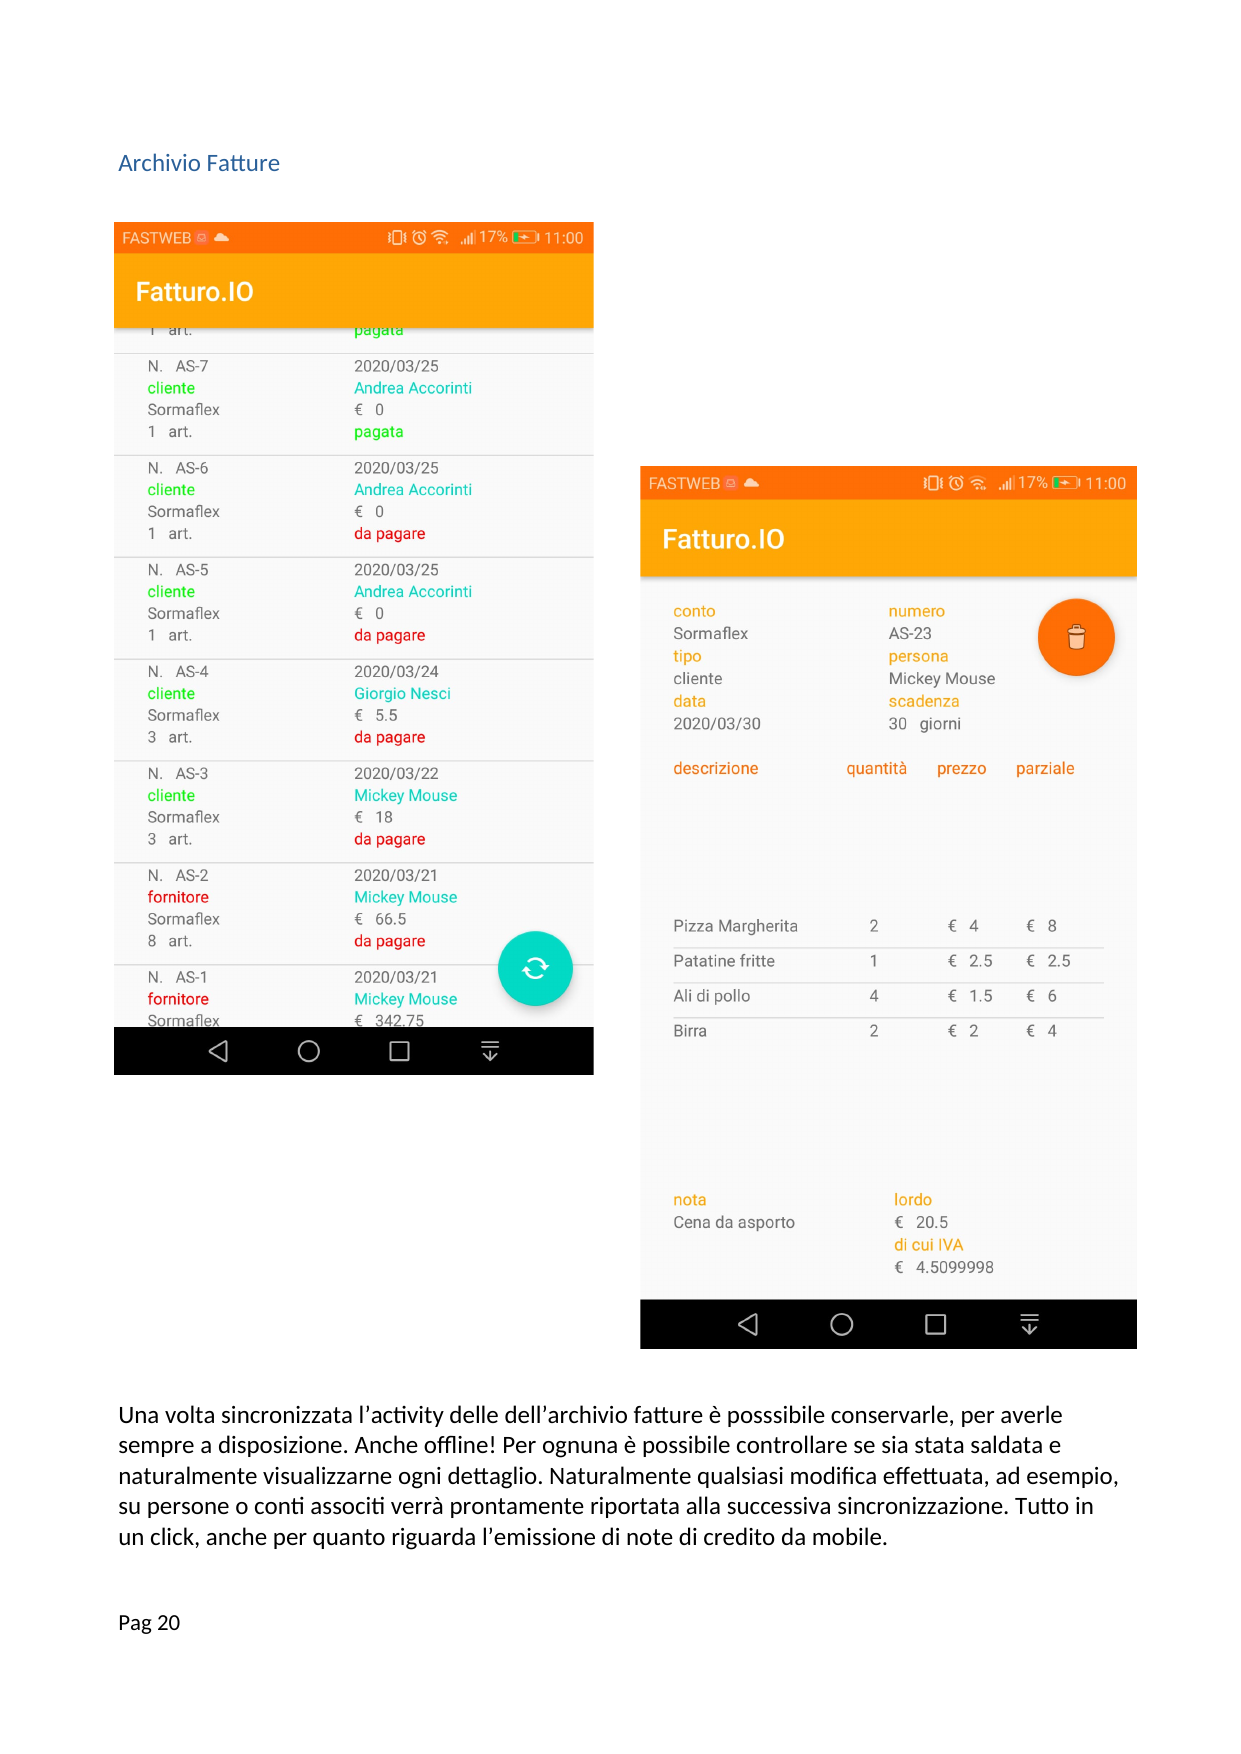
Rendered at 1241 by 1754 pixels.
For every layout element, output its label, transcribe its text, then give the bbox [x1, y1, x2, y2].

text Archivio Fatture [118, 148, 1122, 178]
picture [114, 222, 594, 1075]
picture [640, 466, 1137, 1349]
text Una volta sincronizzata l’activity delle dell’archivio fatture è posssibile conservarle, per averle sempre a disposizione. Anche offline! Per ognuna è possibile controllare se sia stata saldata e naturalmente visualizzarne ogni dettaglio. Naturalmente qualsiasi modifica effettuata, ad esempio, su persone o conti associti verrà prontamente riportata alla successiva sincronizzazione. Tutto in un click, anche per quanto riguarda l’emissione di note di credito da mobile. [118, 1399, 1122, 1552]
